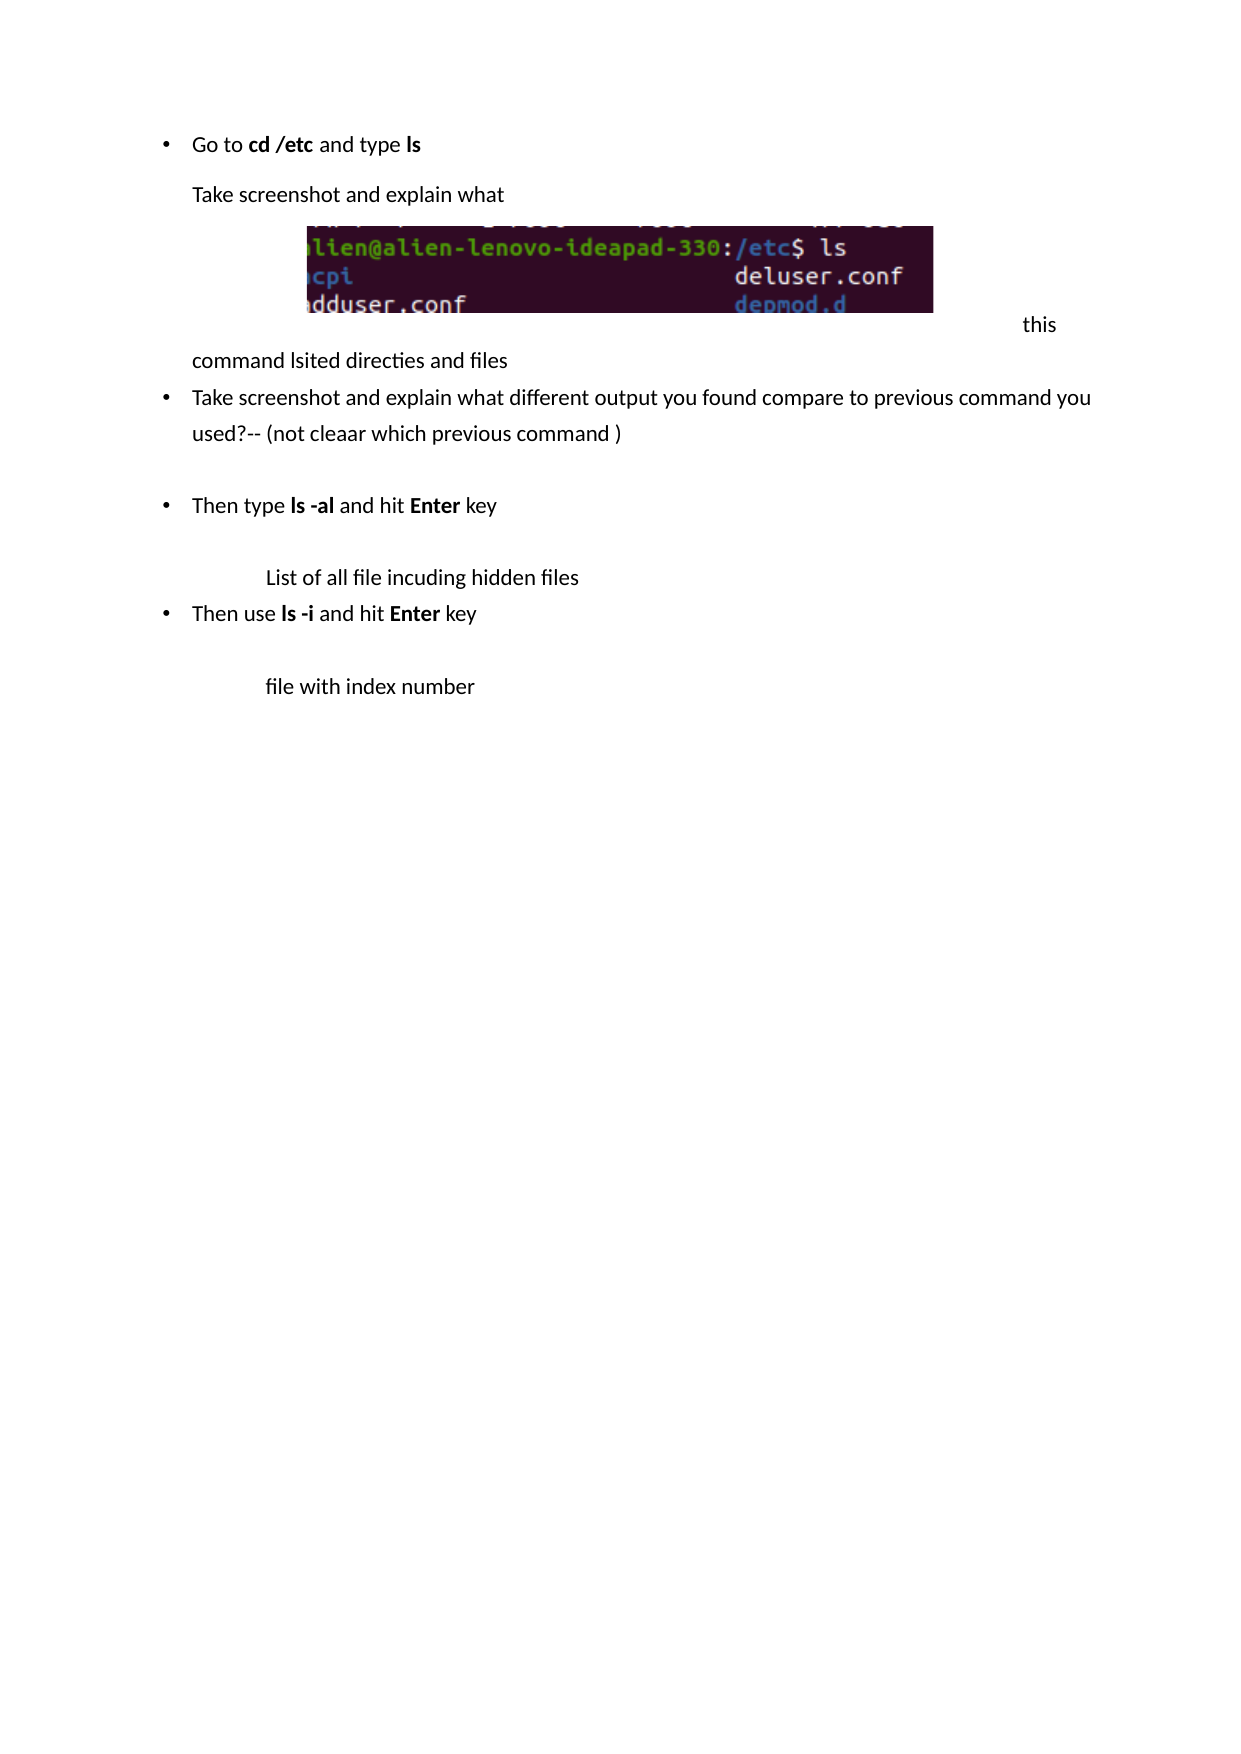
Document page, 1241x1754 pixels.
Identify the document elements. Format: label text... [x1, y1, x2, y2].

picture [306, 226, 934, 313]
list Then type ls -al and hit Enter key [162, 491, 1122, 519]
text Take screenshot and explain what [118, 179, 1122, 208]
list Take screenshot and explain what different output you found compare to previous command you used?-- (not cleaar which previous command ) [162, 383, 1122, 447]
text List of all file incuding hidden files [118, 563, 1122, 591]
list Then use ls -i and hit Enter key [162, 599, 1122, 627]
list file with index number [236, 672, 1122, 700]
list this command lsited directies and files [162, 310, 1122, 374]
list Go to cd /etc and type ls [162, 118, 1122, 165]
